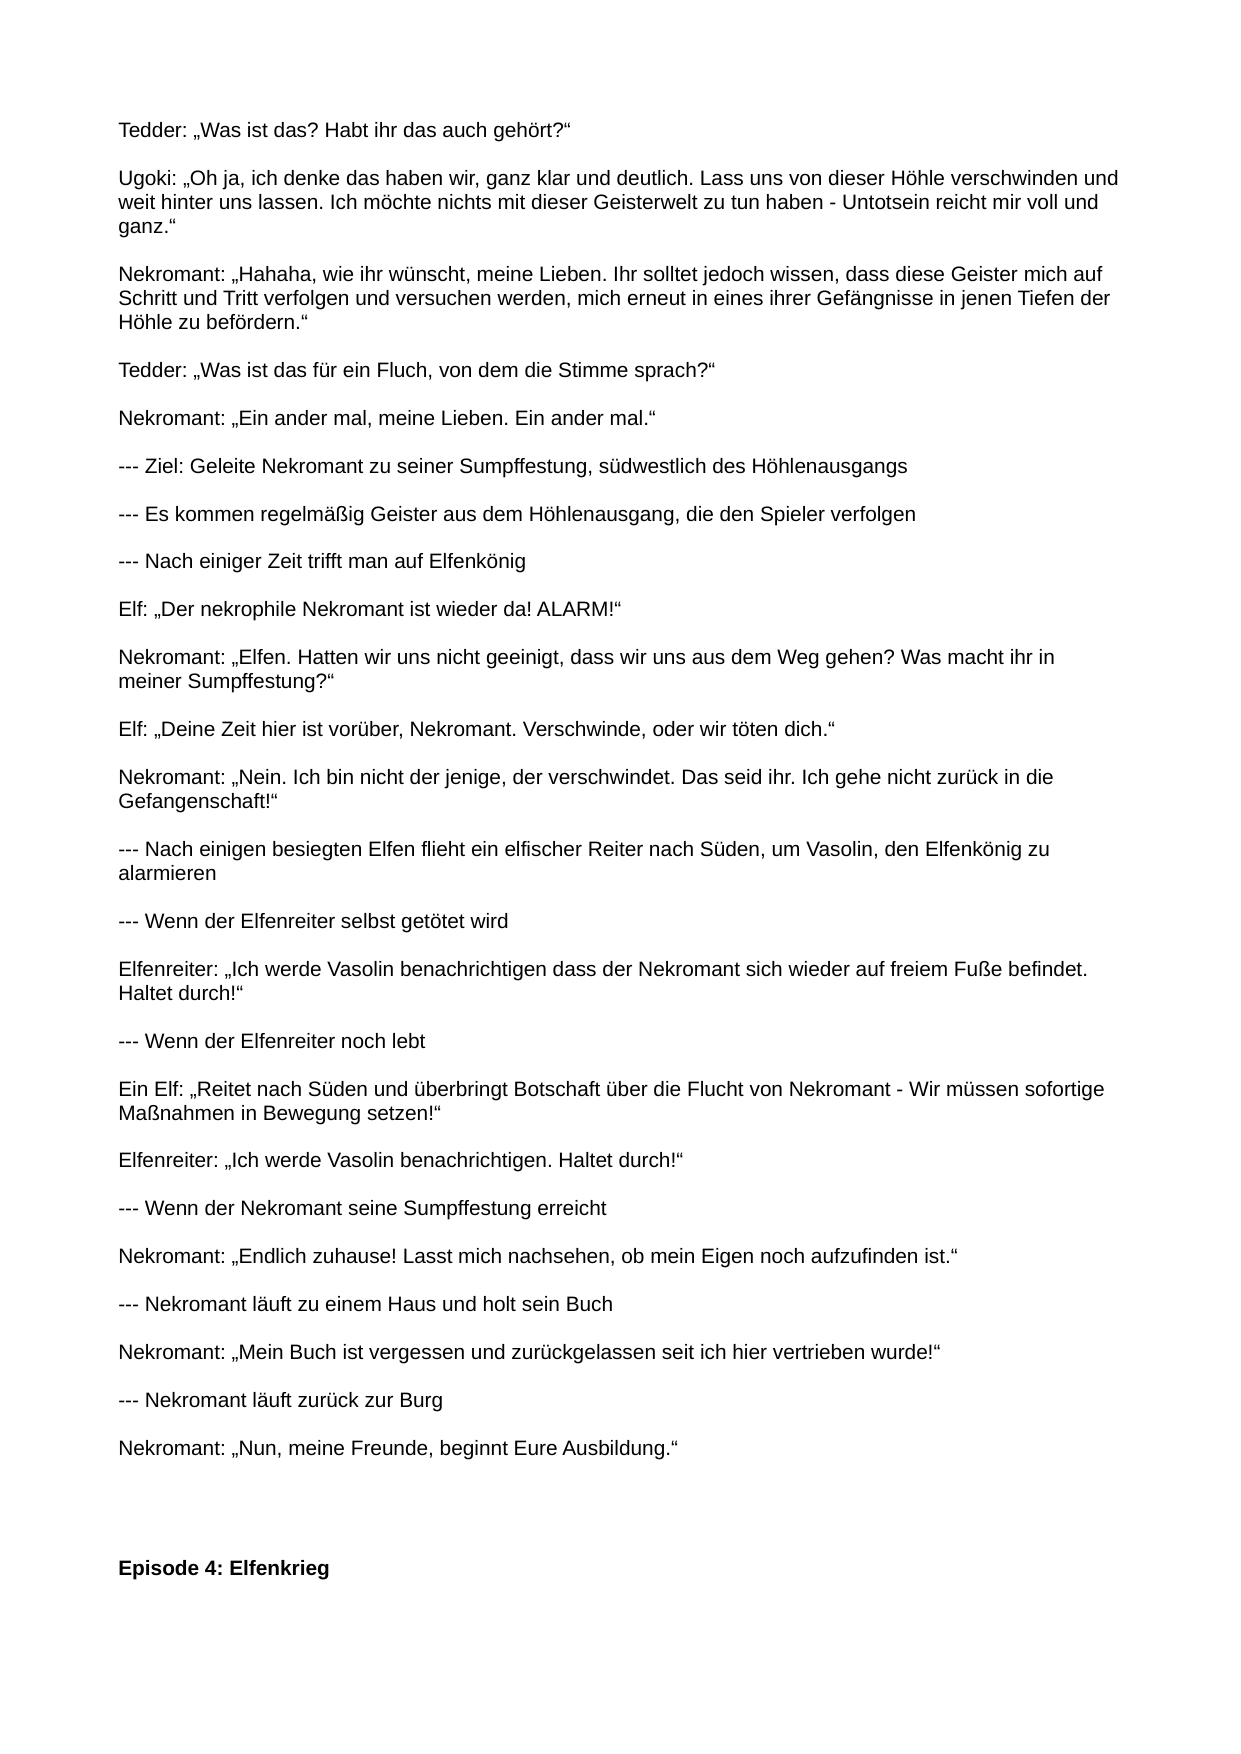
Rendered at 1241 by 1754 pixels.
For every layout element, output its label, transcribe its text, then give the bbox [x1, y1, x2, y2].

text Elfenreiter: „Ich werde Vasolin benachrichtigen dass der Nekromant sich wieder auf freiem Fuße befindet. Haltet durch!“ [118, 957, 1122, 1004]
text --- Nekromant läuft zurück zur Burg [118, 1388, 1122, 1412]
text --- Es kommen regelmäßig Geister aus dem Höhlenausgang, die den Spieler verfolgen [118, 501, 1122, 525]
text Elf: „Deine Zeit hier ist vorüber, Nekromant. Verschwinde, oder wir töten dich.“ [118, 717, 1122, 741]
text Nekromant: „Hahaha, wie ihr wünscht, meine Lieben. Ihr solltet jedoch wissen, dass diese Geister mich auf Schritt und Tritt verfolgen und versuchen werden, mich erneut in eines ihrer Gefängnisse in jenen Tiefen der Höhle zu befördern.“ [118, 262, 1122, 334]
text --- Nach einigen besiegten Elfen flieht ein elfischer Reiter nach Süden, um Vasolin, den Elfenkönig zu alarmieren [118, 837, 1122, 885]
text Elf: „Der nekrophile Nekromant ist wieder da! ALARM!“ [118, 597, 1122, 621]
text Tedder: „Was ist das für ein Fluch, von dem die Stimme sprach?“ [118, 358, 1122, 382]
text --- Wenn der Elfenreiter selbst getötet wird [118, 909, 1122, 933]
text Elfenreiter: „Ich werde Vasolin benachrichtigen. Haltet durch!“ [118, 1148, 1122, 1172]
text Episode 4: Elfenkrieg [118, 1556, 1122, 1579]
text Ugoki: „Oh ja, ich denke das haben wir, ganz klar und deutlich. Lass uns von dieser Höhle verschwinden und weit hinter uns lassen. Ich möchte nichts mit dieser Geisterwelt zu tun haben - Untotsein reicht mir voll und ganz.“ [118, 166, 1122, 238]
text --- Nekromant läuft zu einem Haus und holt sein Buch [118, 1292, 1122, 1316]
text --- Ziel: Geleite Nekromant zu seiner Sumpffestung, südwestlich des Höhlenausgangs [118, 453, 1122, 477]
text --- Nach einiger Zeit trifft man auf Elfenkönig [118, 549, 1122, 573]
text Nekromant: „Mein Buch ist vergessen und zurückgelassen seit ich hier vertrieben wurde!“ [118, 1340, 1122, 1364]
text Nekromant: „Ein ander mal, meine Lieben. Ein ander mal.“ [118, 406, 1122, 429]
text Nekromant: „Endlich zuhause! Lasst mich nachsehen, ob mein Eigen noch aufzufinden ist.“ [118, 1244, 1122, 1268]
text Ein Elf: „Reitet nach Süden und überbringt Botschaft über die Flucht von Nekromant - Wir müssen sofortige Maßnahmen in Bewegung setzen!“ [118, 1076, 1122, 1124]
text --- Wenn der Nekromant seine Sumpffestung erreicht [118, 1196, 1122, 1220]
text Tedder: „Was ist das? Habt ihr das auch gehört?“ [118, 118, 1122, 142]
text Nekromant: „Elfen. Hatten wir uns nicht geeinigt, dass wir uns aus dem Weg gehen? Was macht ihr in meiner Sumpffestung?“ [118, 645, 1122, 693]
text --- Wenn der Elfenreiter noch lebt [118, 1028, 1122, 1052]
text Nekromant: „Nun, meine Freunde, beginnt Eure Ausbildung.“ [118, 1436, 1122, 1460]
text Nekromant: „Nein. Ich bin nicht der jenige, der verschwindet. Das seid ihr. Ich gehe nicht zurück in die Gefangenschaft!“ [118, 765, 1122, 813]
